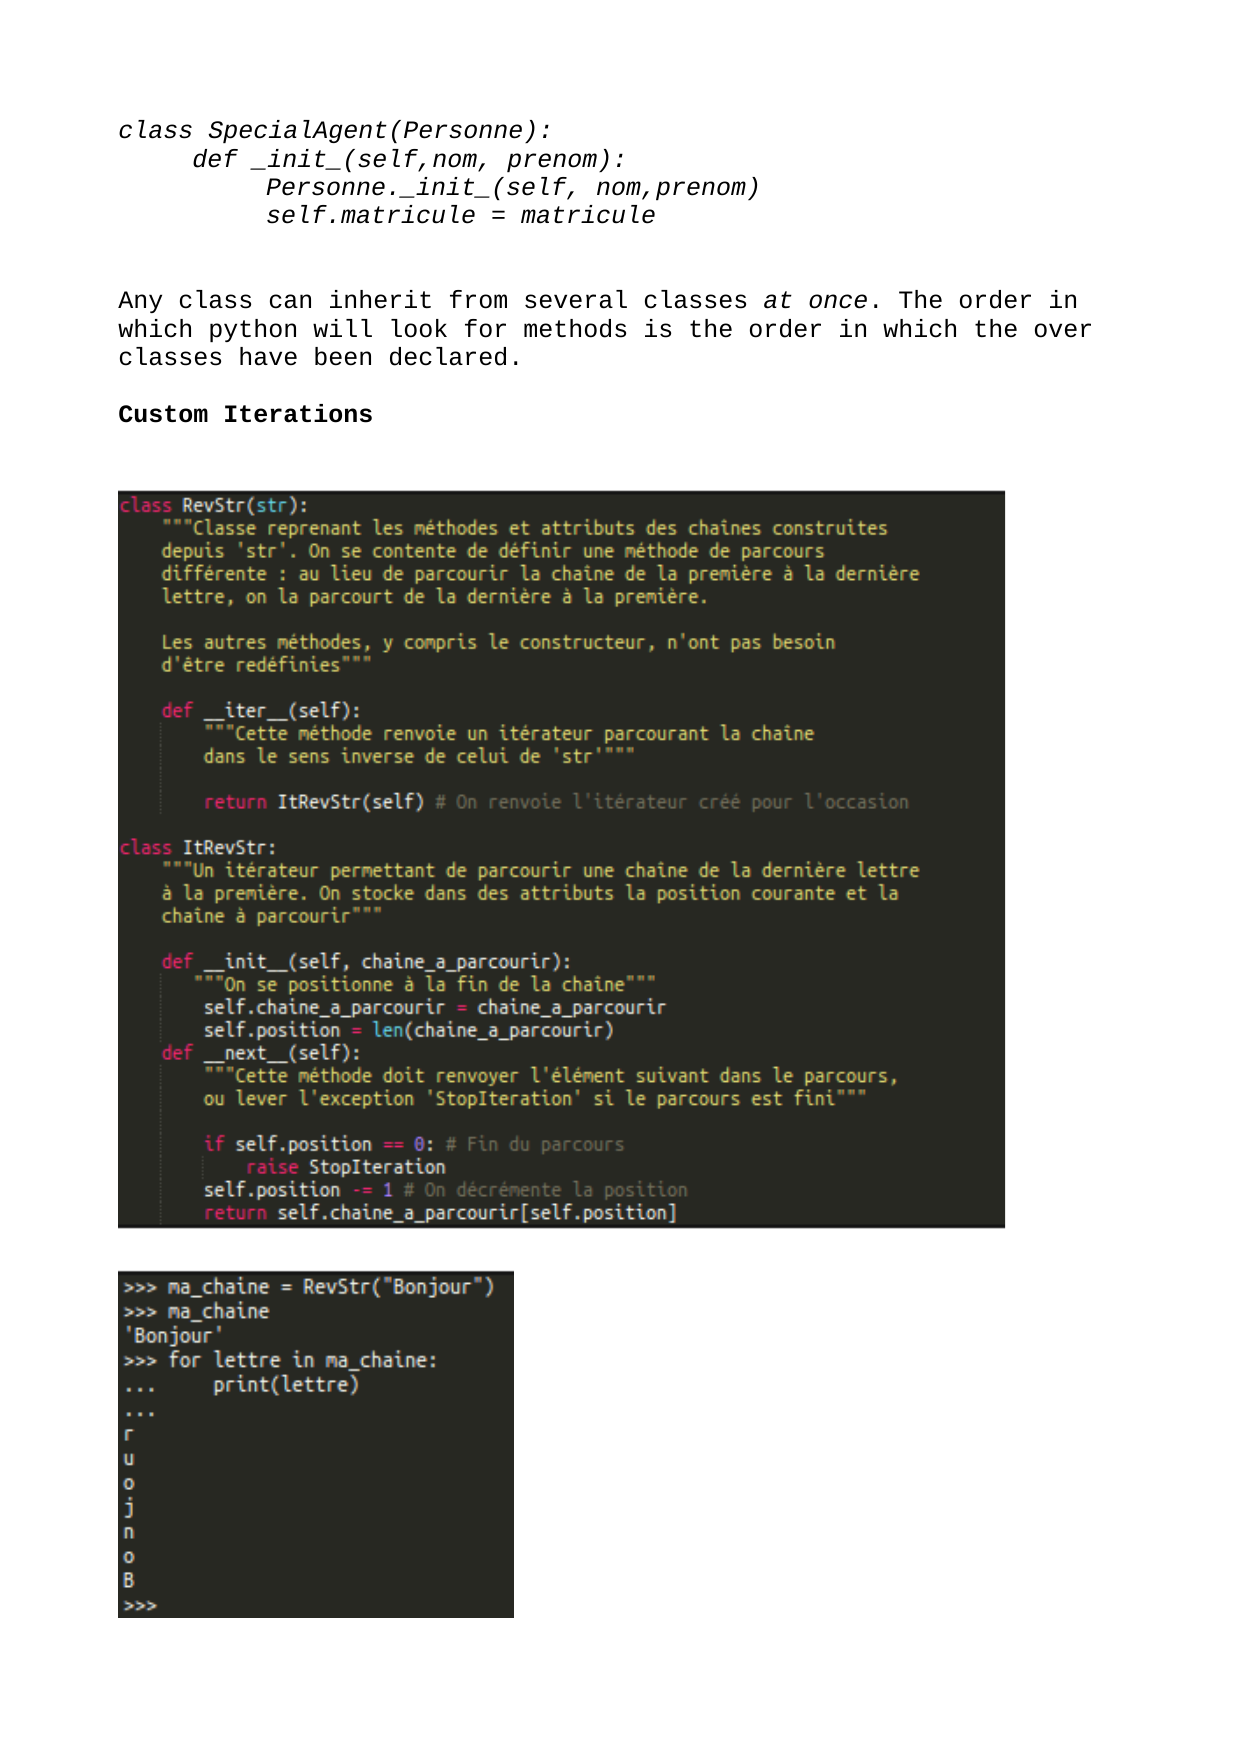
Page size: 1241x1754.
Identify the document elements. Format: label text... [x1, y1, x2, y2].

text self.matricule = matricule [118, 203, 1122, 231]
text def _init_(self,nom, prenom): [118, 146, 1122, 175]
text Personne._init_(self, nom,prenom) [118, 175, 1122, 203]
text class SpecialAgent(Personne): [118, 118, 1122, 146]
picture [118, 486, 1006, 1239]
text Custom Iterations [118, 401, 1122, 430]
text Any class can inherit from several classes at once. The order in which python will look for methods is the order in which the over classes have been declared. [118, 288, 1122, 373]
picture [118, 1266, 514, 1618]
